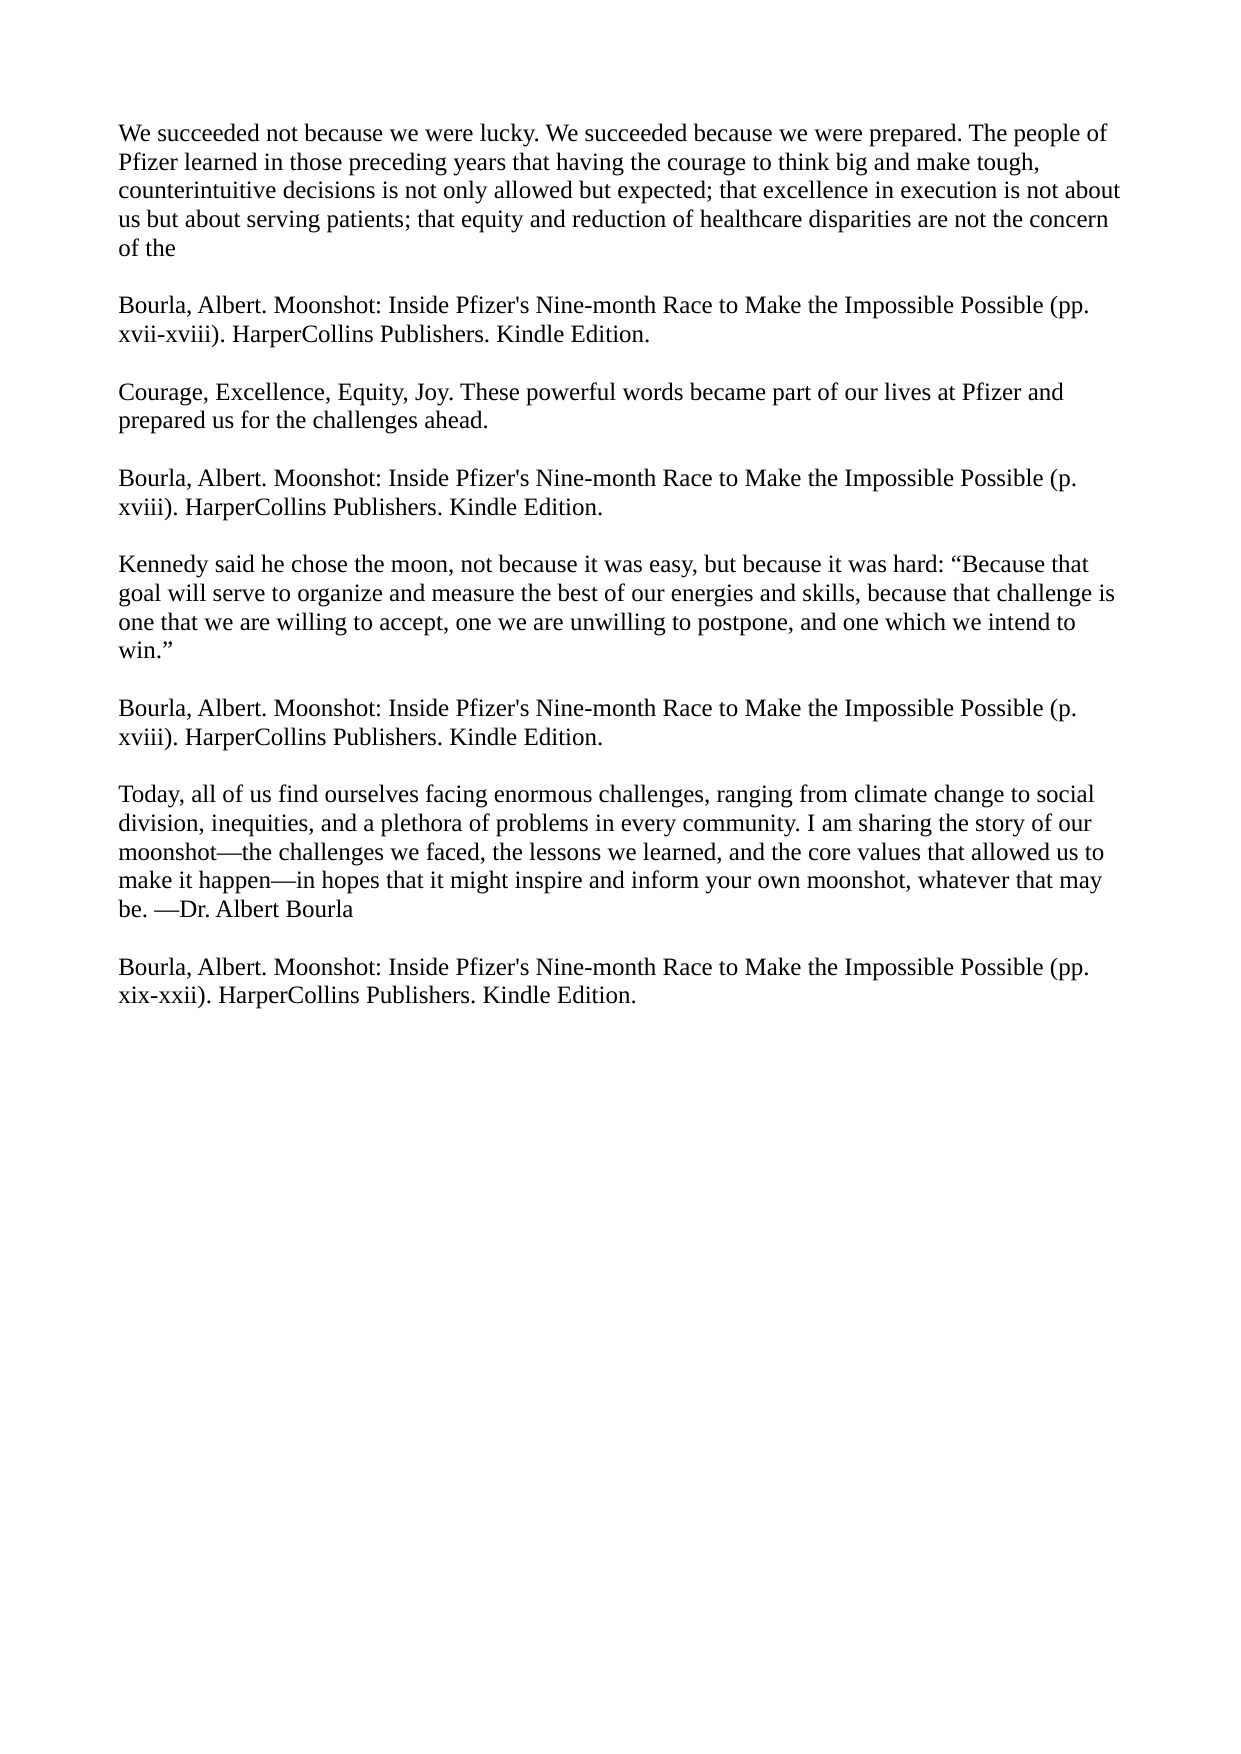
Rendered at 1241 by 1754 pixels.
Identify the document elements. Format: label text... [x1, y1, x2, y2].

text Bourla, Albert. Moonshot: Inside Pfizer's Nine-month Race to Make the Impossible Possible (pp. xvii-xviii). HarperCollins Publishers. Kindle Edition. [118, 291, 1122, 348]
text Courage, Excellence, Equity, Joy. These powerful words became part of our lives at Pfizer and prepared us for the challenges ahead. [118, 377, 1122, 434]
text Bourla, Albert. Moonshot: Inside Pfizer's Nine-month Race to Make the Impossible Possible (p. xviii). HarperCollins Publishers. Kindle Edition. [118, 693, 1122, 751]
text Today, all of us find ourselves facing enormous challenges, ranging from climate change to social division, inequities, and a plethora of problems in every community. I am sharing the story of our moonshot—the challenges we faced, the lessons we learned, and the core values that allowed us to make it happen—in hopes that it might inspire and inform your own moonshot, whatever that may be. —Dr. Albert Bourla [118, 779, 1122, 923]
text We succeeded not because we were lucky. We succeeded because we were prepared. The people of Pfizer learned in those preceding years that having the courage to think big and make tough, counterintuitive decisions is not only allowed but expected; that excellence in execution is not about us but about serving patients; that equity and reduction of healthcare disparities are not the concern of the [118, 118, 1122, 262]
text Kennedy said he chose the moon, not because it was easy, but because it was hard: “Because that goal will serve to organize and measure the best of our energies and skills, because that challenge is one that we are willing to accept, one we are unwilling to postpone, and one which we intend to win.” [118, 549, 1122, 664]
text Bourla, Albert. Moonshot: Inside Pfizer's Nine-month Race to Make the Impossible Possible (p. xviii). HarperCollins Publishers. Kindle Edition. [118, 463, 1122, 521]
text Bourla, Albert. Moonshot: Inside Pfizer's Nine-month Race to Make the Impossible Possible (pp. xix-xxii). HarperCollins Publishers. Kindle Edition. [118, 952, 1122, 1009]
